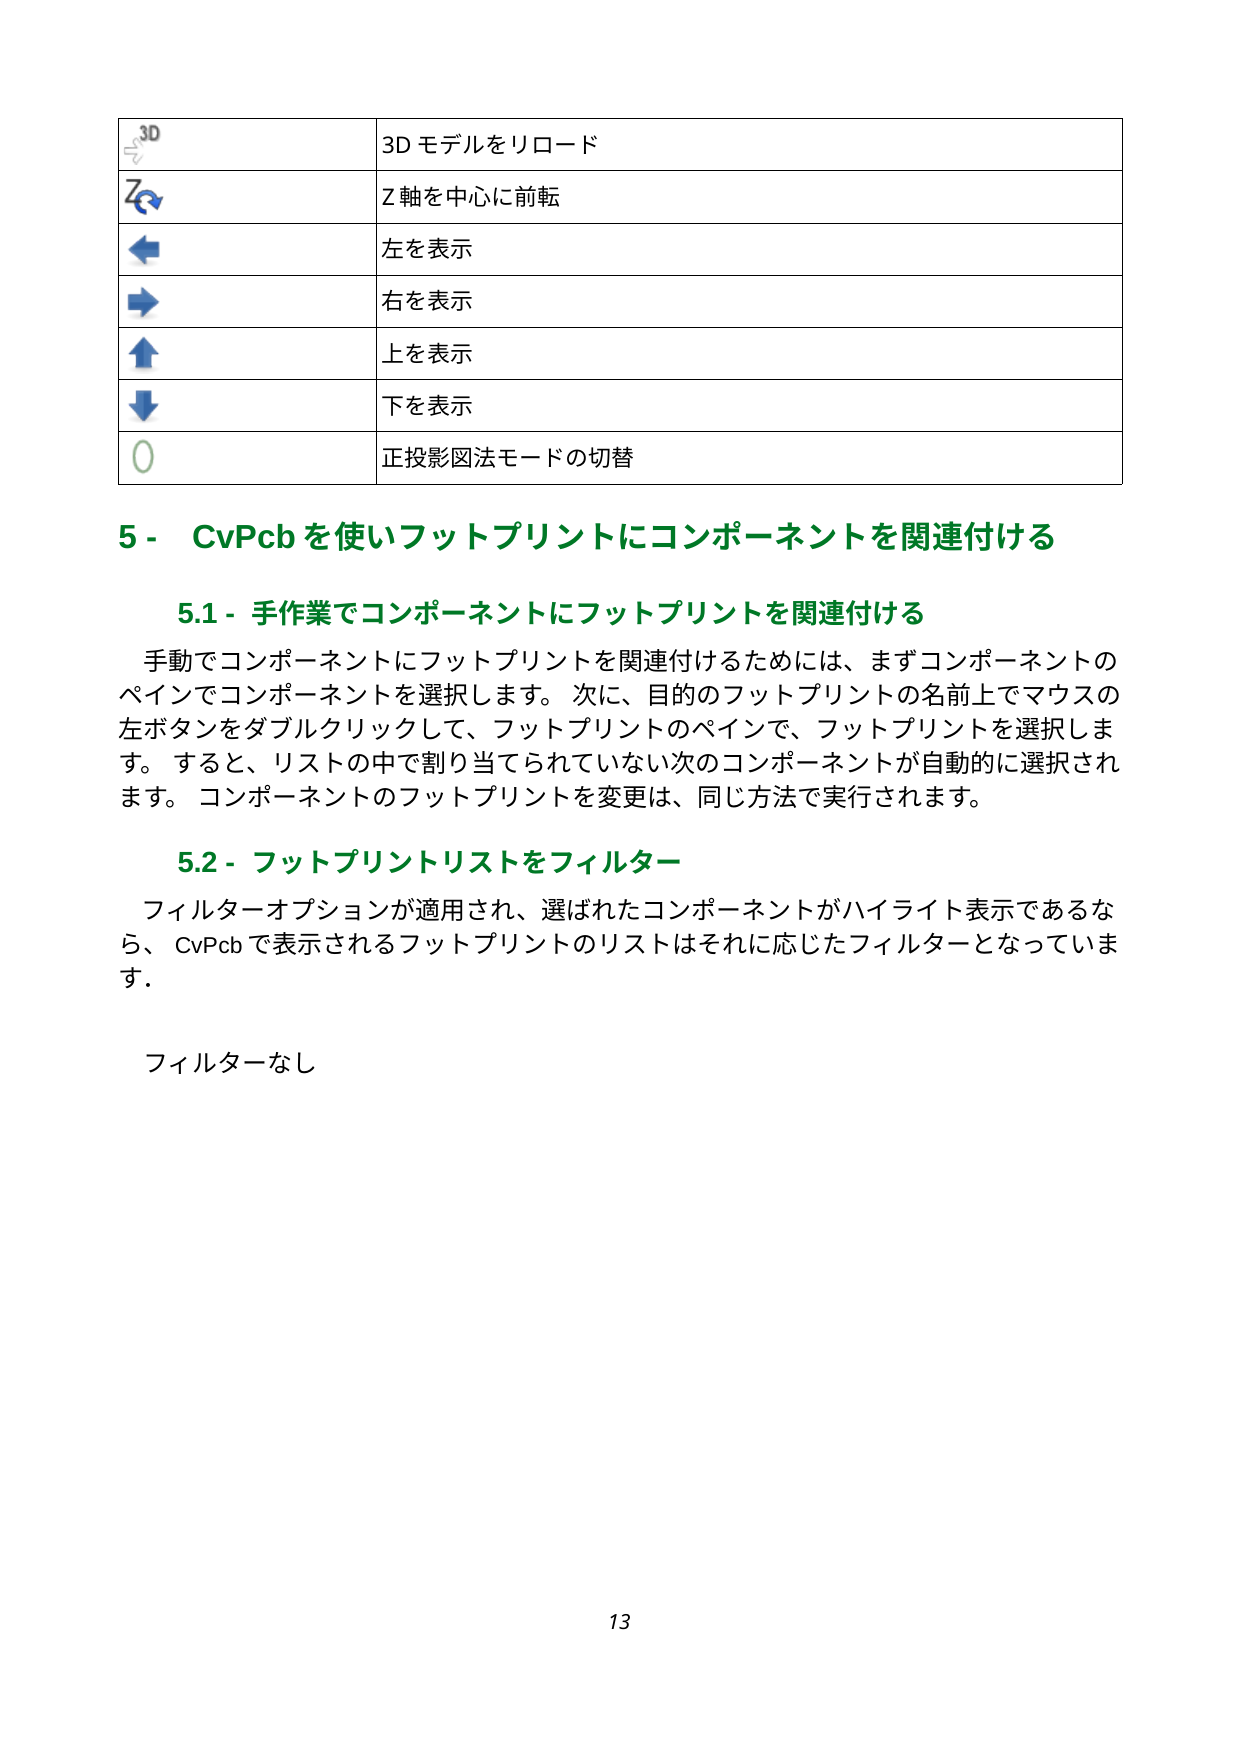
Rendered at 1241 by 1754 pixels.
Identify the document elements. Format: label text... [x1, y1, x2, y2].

picture [123, 123, 165, 165]
table_header 3Dモデルをリロード [377, 119, 1122, 170]
picture [123, 437, 165, 478]
picture [123, 228, 165, 269]
table_cell [119, 224, 376, 275]
table_cell [119, 432, 376, 483]
picture [123, 332, 165, 374]
table_cell 左を表示 [377, 224, 1122, 275]
text フィルターオプションが適用され、選ばれたコンポーネントがハイライト表示であるなら、 CvPcbで表示されるフットプリントのリストはそれに応じたフィルターとなっています． [118, 893, 1122, 995]
subtitle フットプリントリストをフィルター [177, 844, 1122, 881]
table_cell [119, 380, 376, 431]
table_cell Z軸を中心に前転 [377, 171, 1122, 222]
subtitle CvPcbを使いフットプリントにコンポーネントを関連付ける [118, 515, 1122, 558]
text フィルターなし [118, 1046, 1122, 1080]
text 手動でコンポーネントにフットプリントを関連付けるためには、まずコンポーネントのペインでコンポーネントを選択します。 次に、目的のフットプリントの名前上でマウスの左ボタンをダブルクリックして、フットプリントのペインで、フットプリントを選択します。 すると、リストの中で割り当てられていない次のコンポーネントが自動的に選択されます。 コンポーネントのフットプリントを変更は、同じ方法で実行されます。 [118, 644, 1122, 814]
table_cell 右を表示 [377, 276, 1122, 327]
table_cell [119, 276, 376, 327]
picture [123, 385, 165, 426]
table_cell 上を表示 [377, 328, 1122, 379]
table_header [119, 119, 376, 170]
table_cell [119, 171, 376, 222]
table_cell 正投影図法モードの切替 [377, 432, 1122, 483]
picture [123, 176, 165, 217]
table_cell [119, 328, 376, 379]
picture [123, 280, 165, 322]
subtitle 手作業でコンポーネントにフットプリントを関連付ける [177, 594, 1122, 631]
table_cell 下を表示 [377, 380, 1122, 431]
